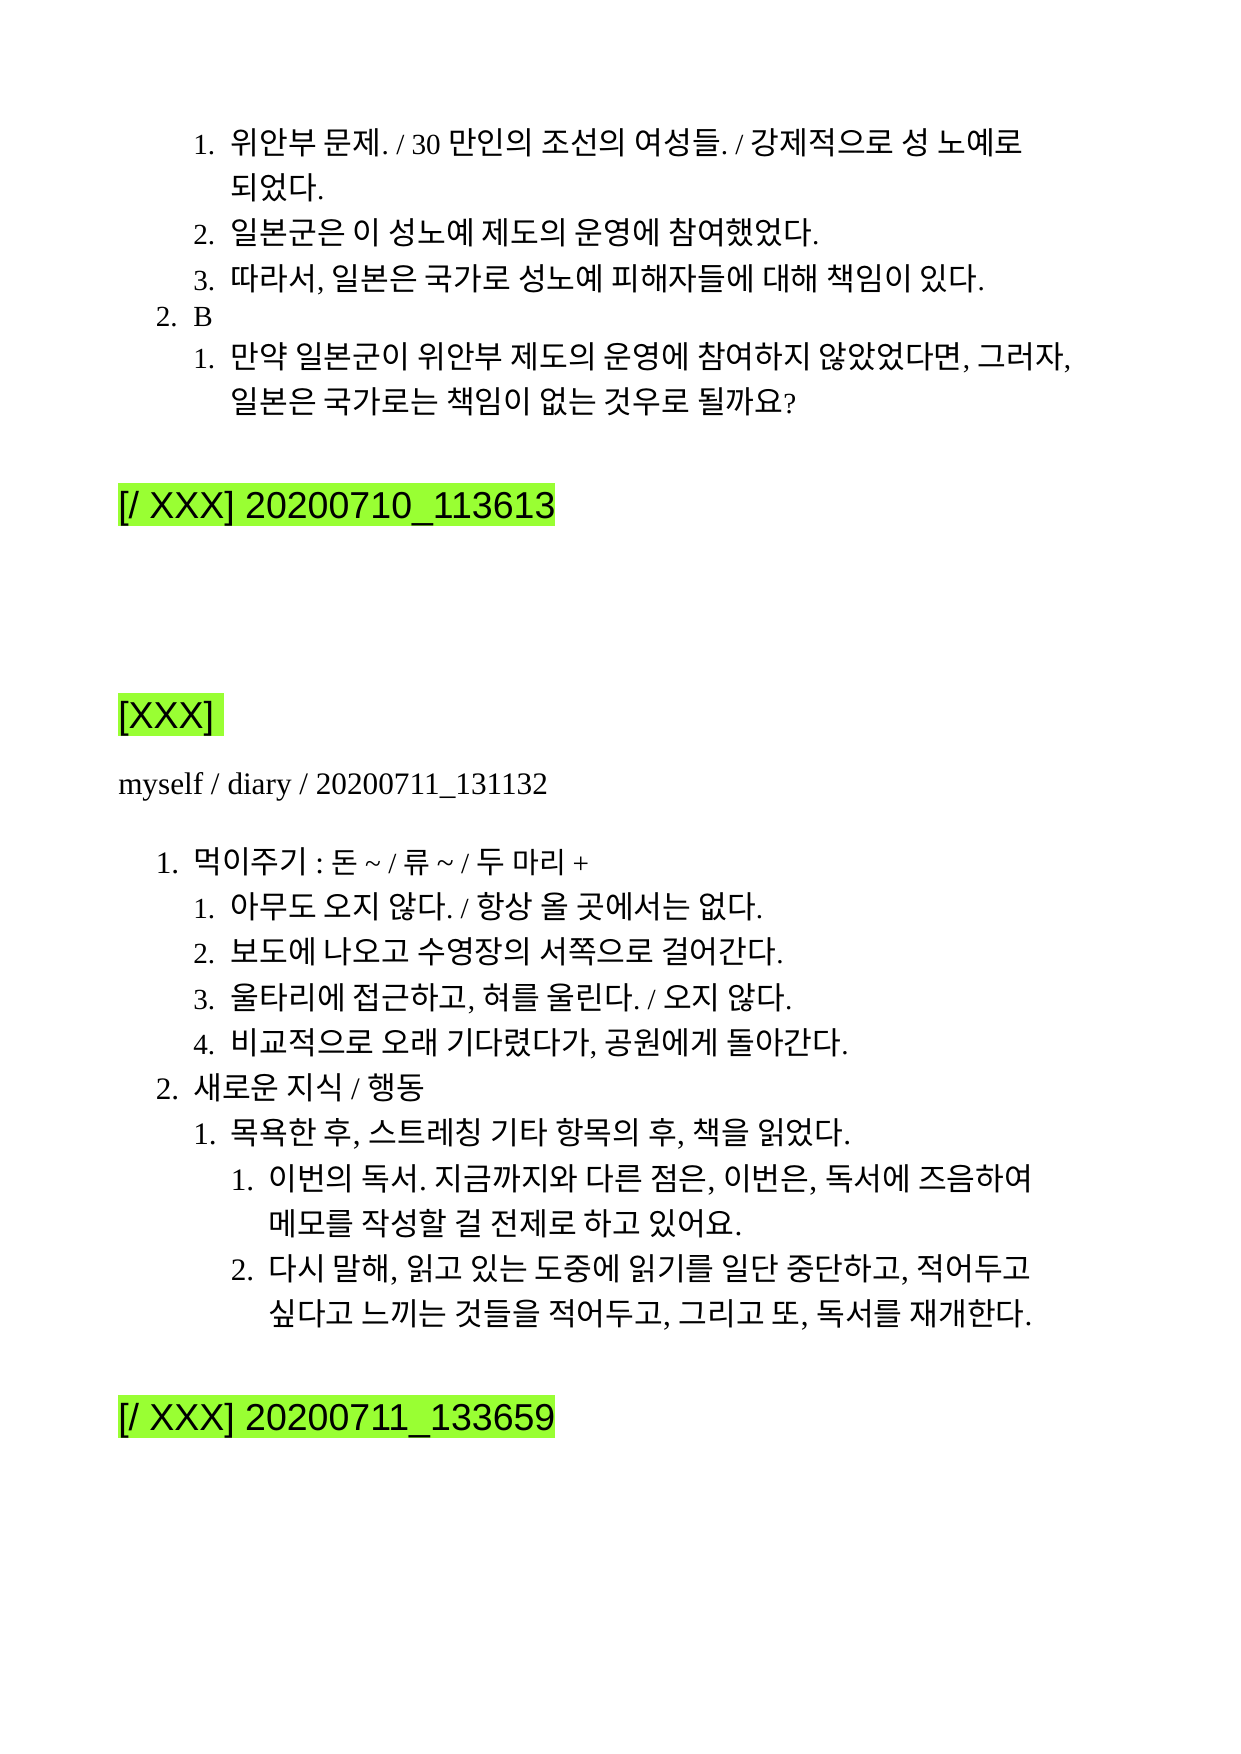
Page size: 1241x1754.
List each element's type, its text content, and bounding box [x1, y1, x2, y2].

text [/ XXX] 20200711_133659 [118, 1395, 1122, 1438]
list 비교적으로 오래 기다렸다가, 공원에게 돌아간다. [193, 1018, 1122, 1063]
list 위안부 문제. / 30 만인의 조선의 여성들. / 강제적으로 성 노예로 되었다. [193, 118, 1122, 208]
list 이번의 독서. 지금까지와 다른 점은, 이번은, 독서에 즈음하여 메모를 작성할 걸 전제로 하고 있어요. [231, 1154, 1122, 1244]
list 새로운 지식 / 행동 [156, 1063, 1122, 1108]
list B [156, 299, 1122, 332]
list 먹이주기 : 돈 ~ / 류 ~ / 두 마리 + [156, 837, 1122, 882]
list 만약 일본군이 위안부 제도의 운영에 참여하지 않았었다면, 그러자, 일본은 국가로는 책임이 없는 것우로 될까요? [193, 332, 1122, 423]
list 울타리에 접근하고, 혀를 울린다. / 오지 않다. [193, 973, 1122, 1018]
list 보도에 나오고 수영장의 서쪽으로 걸어간다. [193, 928, 1122, 973]
list 목욕한 후, 스트레칭 기타 항목의 후, 책을 읽었다. [193, 1108, 1122, 1154]
text [XXX] [118, 693, 1122, 736]
list 따라서, 일본은 국가로 성노예 피해자들에 대해 책임이 있다. [193, 254, 1122, 299]
text myself / diary / 20200711_131132 [118, 765, 1122, 801]
list 다시 말해, 읽고 있는 도중에 읽기를 일단 중단하고, 적어두고 싶다고 느끼는 것들을 적어두고, 그리고 또, 독서를 재개한다. [231, 1244, 1122, 1334]
list 아무도 오지 않다. / 항상 올 곳에서는 없다. [193, 882, 1122, 928]
text [/ XXX] 20200710_113613 [118, 483, 1122, 526]
list 일본군은 이 성노예 제도의 운영에 참여했었다. [193, 208, 1122, 254]
